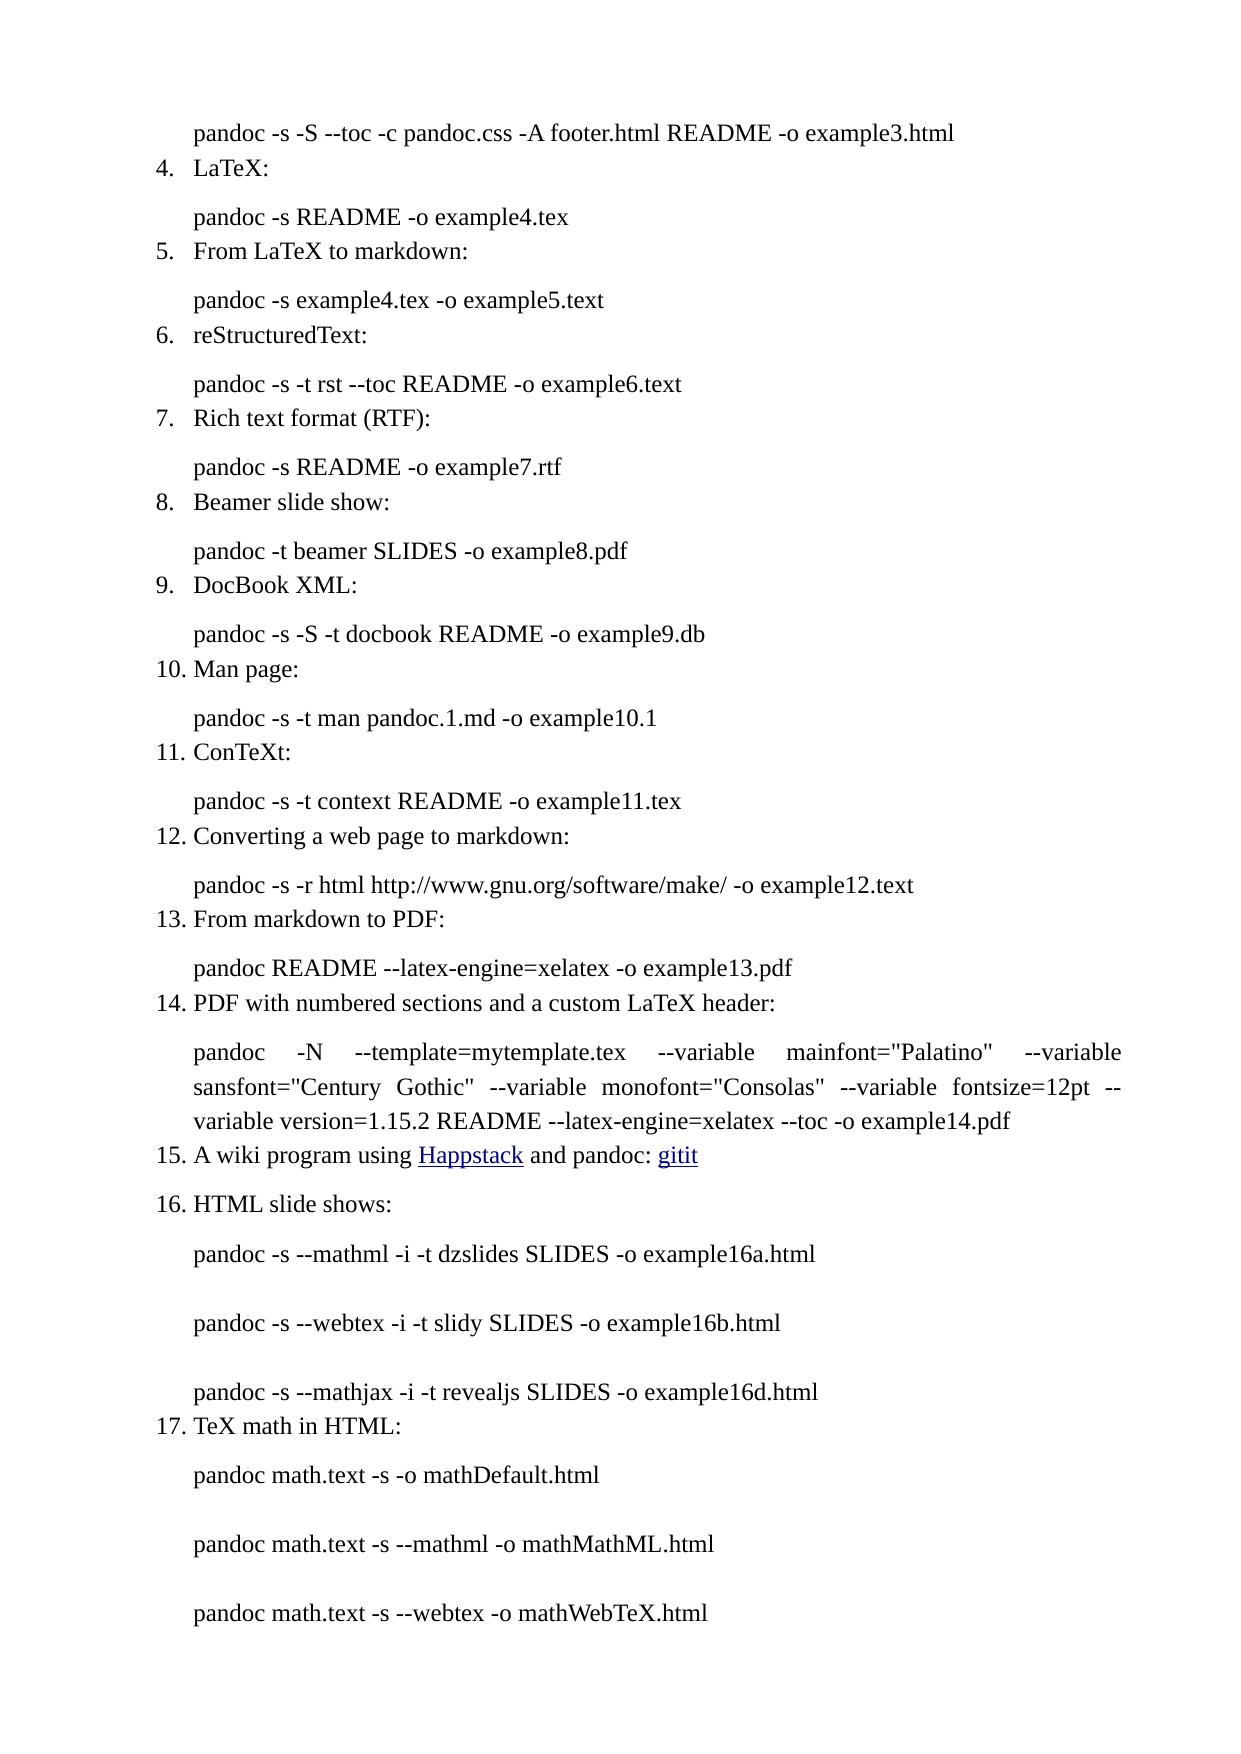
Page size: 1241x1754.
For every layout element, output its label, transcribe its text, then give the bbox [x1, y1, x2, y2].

list LaTeX: [156, 153, 1122, 181]
list HTML slide shows: [156, 1189, 1122, 1218]
list pandoc -t beamer SLIDES -o example8.pdf [156, 536, 1122, 564]
list pandoc -s -S -t docbook README -o example9.db [156, 619, 1122, 648]
list pandoc -N --template=mytemplate.tex --variable mainfont="Palatino" --variable sansfont="Century Gothic" --variable monofont="Consolas" --variable fontsize=12pt --variable version=1.15.2 README --latex-engine=xelatex --toc -o example14.pdf [156, 1037, 1122, 1135]
list pandoc math.text -s --webtex -o mathWebTeX.html [156, 1598, 1122, 1627]
list pandoc -s -t context README -o example11.tex [156, 786, 1122, 815]
list pandoc -s -S --toc -c pandoc.css -A footer.html README -o example3.html [156, 118, 1122, 147]
list pandoc -s example4.tex -o example5.text [156, 285, 1122, 314]
list pandoc -s --webtex -i -t slidy SLIDES -o example16b.html [156, 1308, 1122, 1336]
list pandoc math.text -s -o mathDefault.html [156, 1460, 1122, 1489]
list From LaTeX to markdown: [156, 236, 1122, 265]
list Beamer slide show: [156, 487, 1122, 516]
list pandoc -s -r html http://www.gnu.org/software/make/ -o example12.text [156, 870, 1122, 899]
list pandoc -s -t rst --toc README -o example6.text [156, 369, 1122, 397]
list pandoc -s --mathml -i -t dzslides SLIDES -o example16a.html [156, 1239, 1122, 1267]
list pandoc -s --mathjax -i -t revealjs SLIDES -o example16d.html [156, 1377, 1122, 1405]
list pandoc -s README -o example7.rtf [156, 452, 1122, 481]
list PDF with numbered sections and a custom LaTeX header: [156, 988, 1122, 1017]
list pandoc math.text -s --mathml -o mathMathML.html [156, 1529, 1122, 1558]
list A wiki program using Happstack and pandoc: gitit [156, 1141, 1122, 1169]
list From markdown to PDF: [156, 904, 1122, 933]
list reStructuredText: [156, 320, 1122, 348]
list pandoc README --latex-engine=xelatex -o example13.pdf [156, 953, 1122, 982]
list Man page: [156, 654, 1122, 683]
list Rich text format (RTF): [156, 403, 1122, 432]
list ConTeXt: [156, 737, 1122, 766]
list DocBook XML: [156, 570, 1122, 599]
list TeX math in HTML: [156, 1411, 1122, 1440]
list pandoc -s README -o example4.tex [156, 202, 1122, 230]
list pandoc -s -t man pandoc.1.md -o example10.1 [156, 703, 1122, 732]
list Converting a web page to markdown: [156, 821, 1122, 850]
